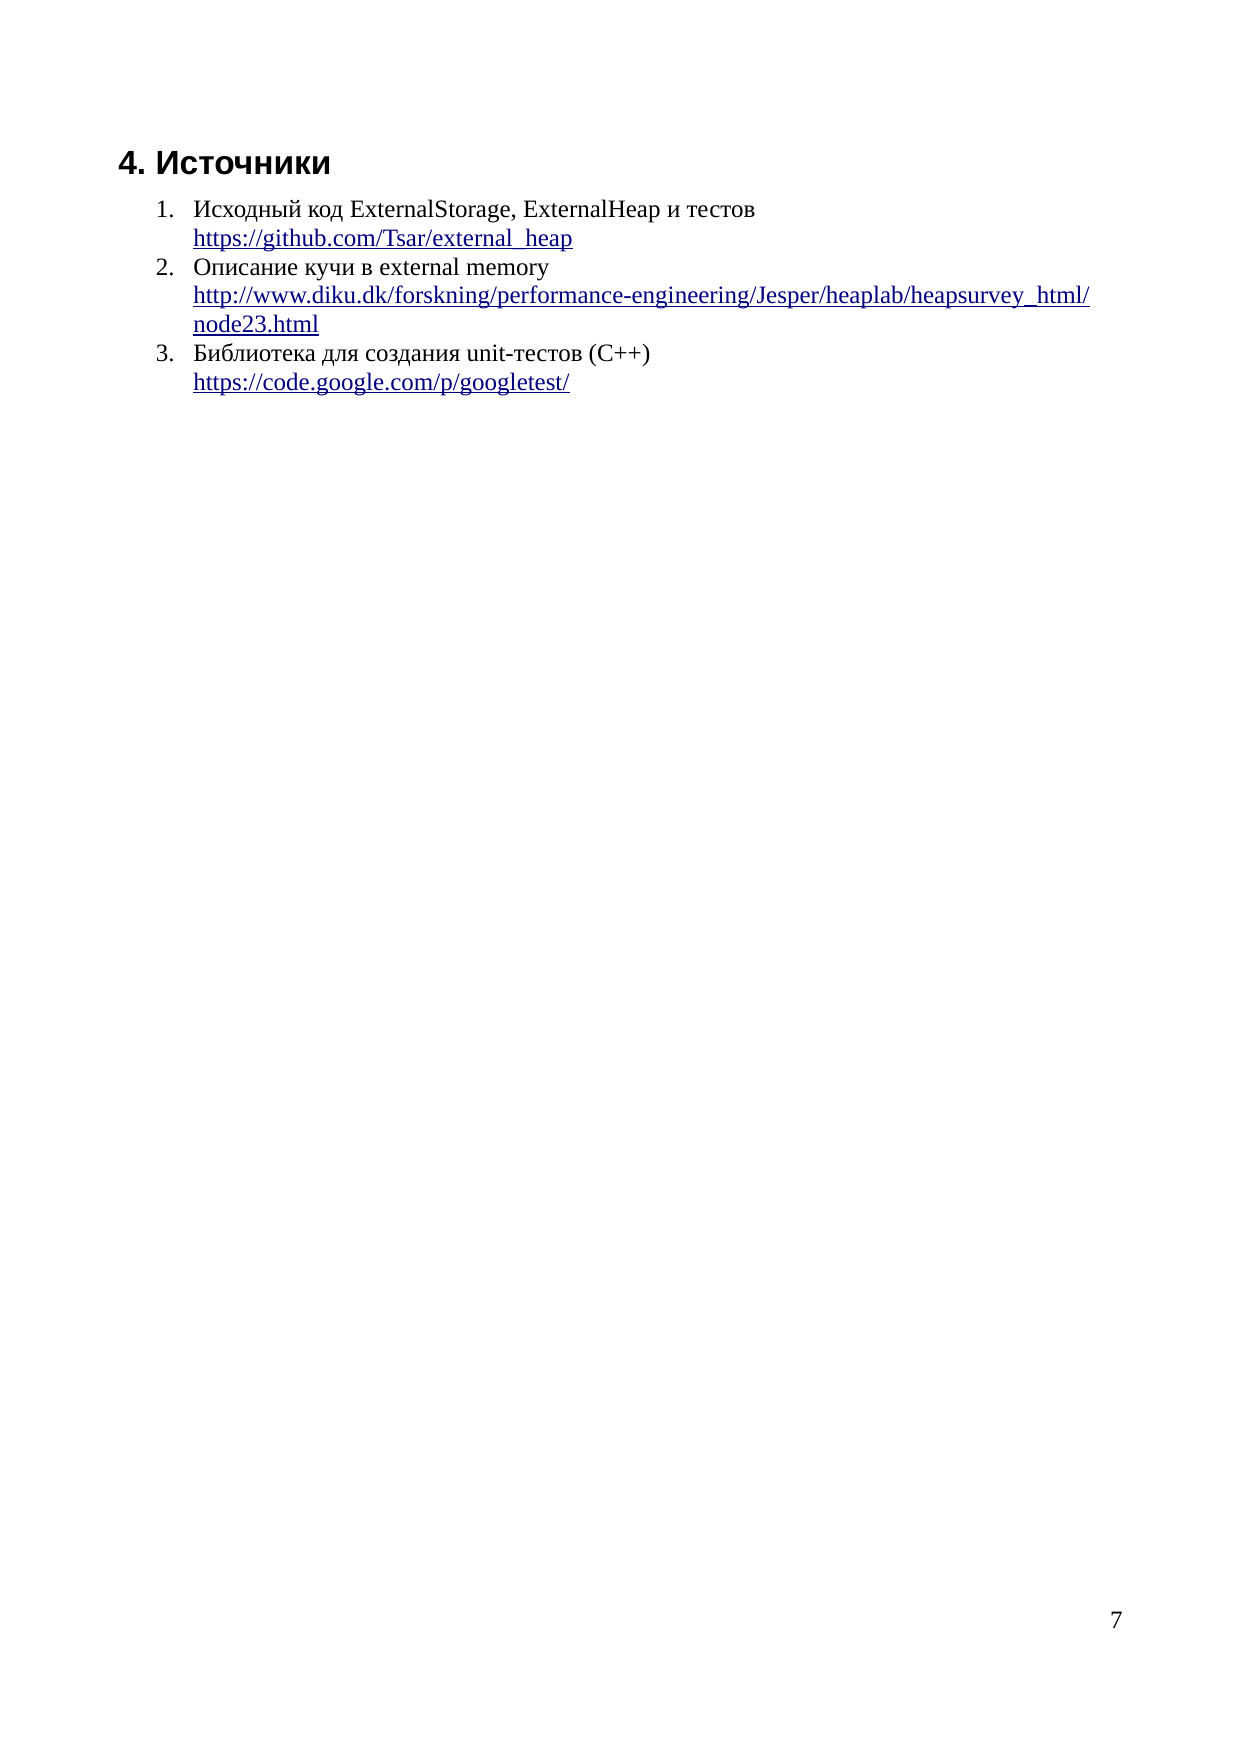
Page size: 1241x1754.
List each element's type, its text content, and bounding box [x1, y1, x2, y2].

list https://github.com/Tsar/external_heap [156, 223, 1122, 252]
subtitle 4. Источники [118, 143, 1122, 182]
list Описание кучи в external memory [156, 252, 1122, 281]
list https://code.google.com/p/googletest/ [156, 367, 1122, 396]
list Библиотека для создания unit-тестов (C++) [156, 338, 1122, 367]
list Исходный код ExternalStorage, ExternalHeap и тестов [156, 194, 1122, 223]
list http://www.diku.dk/forskning/performance-engineering/Jesper/heaplab/heapsurvey_html/node23.html [156, 281, 1122, 338]
